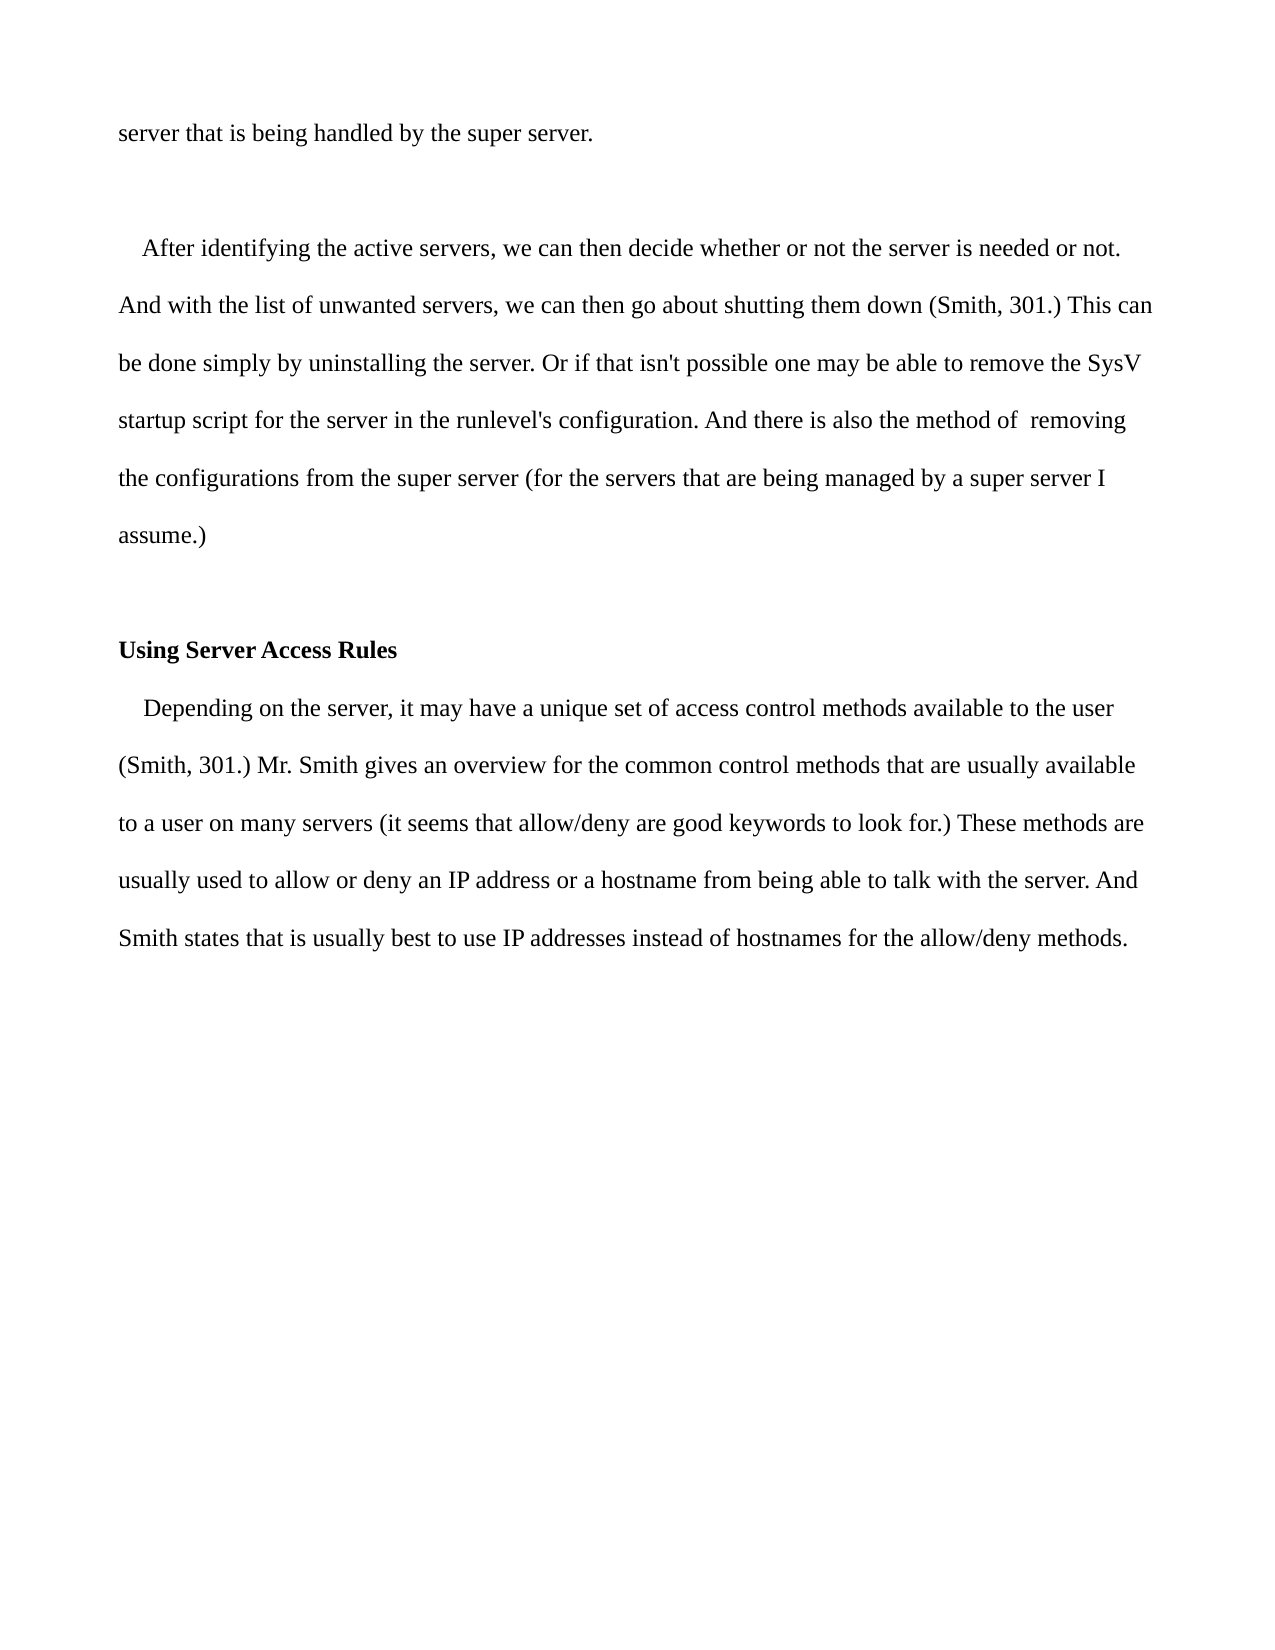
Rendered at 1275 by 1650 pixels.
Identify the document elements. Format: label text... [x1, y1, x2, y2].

text Using Server Access Rules [118, 636, 1157, 664]
text Depending on the server, it may have a unique set of access control methods available to the user (Smith, 301.) Mr. Smith gives an overview for the common control methods that are usually available to a user on many servers (it seems that allow/deny are good keywords to look for.) These methods are usually used to allow or deny an IP address or a hostname from being able to talk with the server. And Smith states that is usually best to use IP addresses instead of hostnames for the allow/deny methods. [118, 693, 1157, 952]
text After identifying the active servers, we can then decide whether or not the server is needed or not. And with the list of unwanted servers, we can then go about shutting them down (Smith, 301.) This can be done simply by uninstalling the server. Or if that isn't possible one may be able to remove the SysV startup script for the server in the runlevel's configuration. And there is also the method of removing the configurations from the super server (for the servers that are being managed by a super server I assume.) [118, 233, 1157, 549]
text server that is being handled by the super server. [118, 118, 1157, 147]
